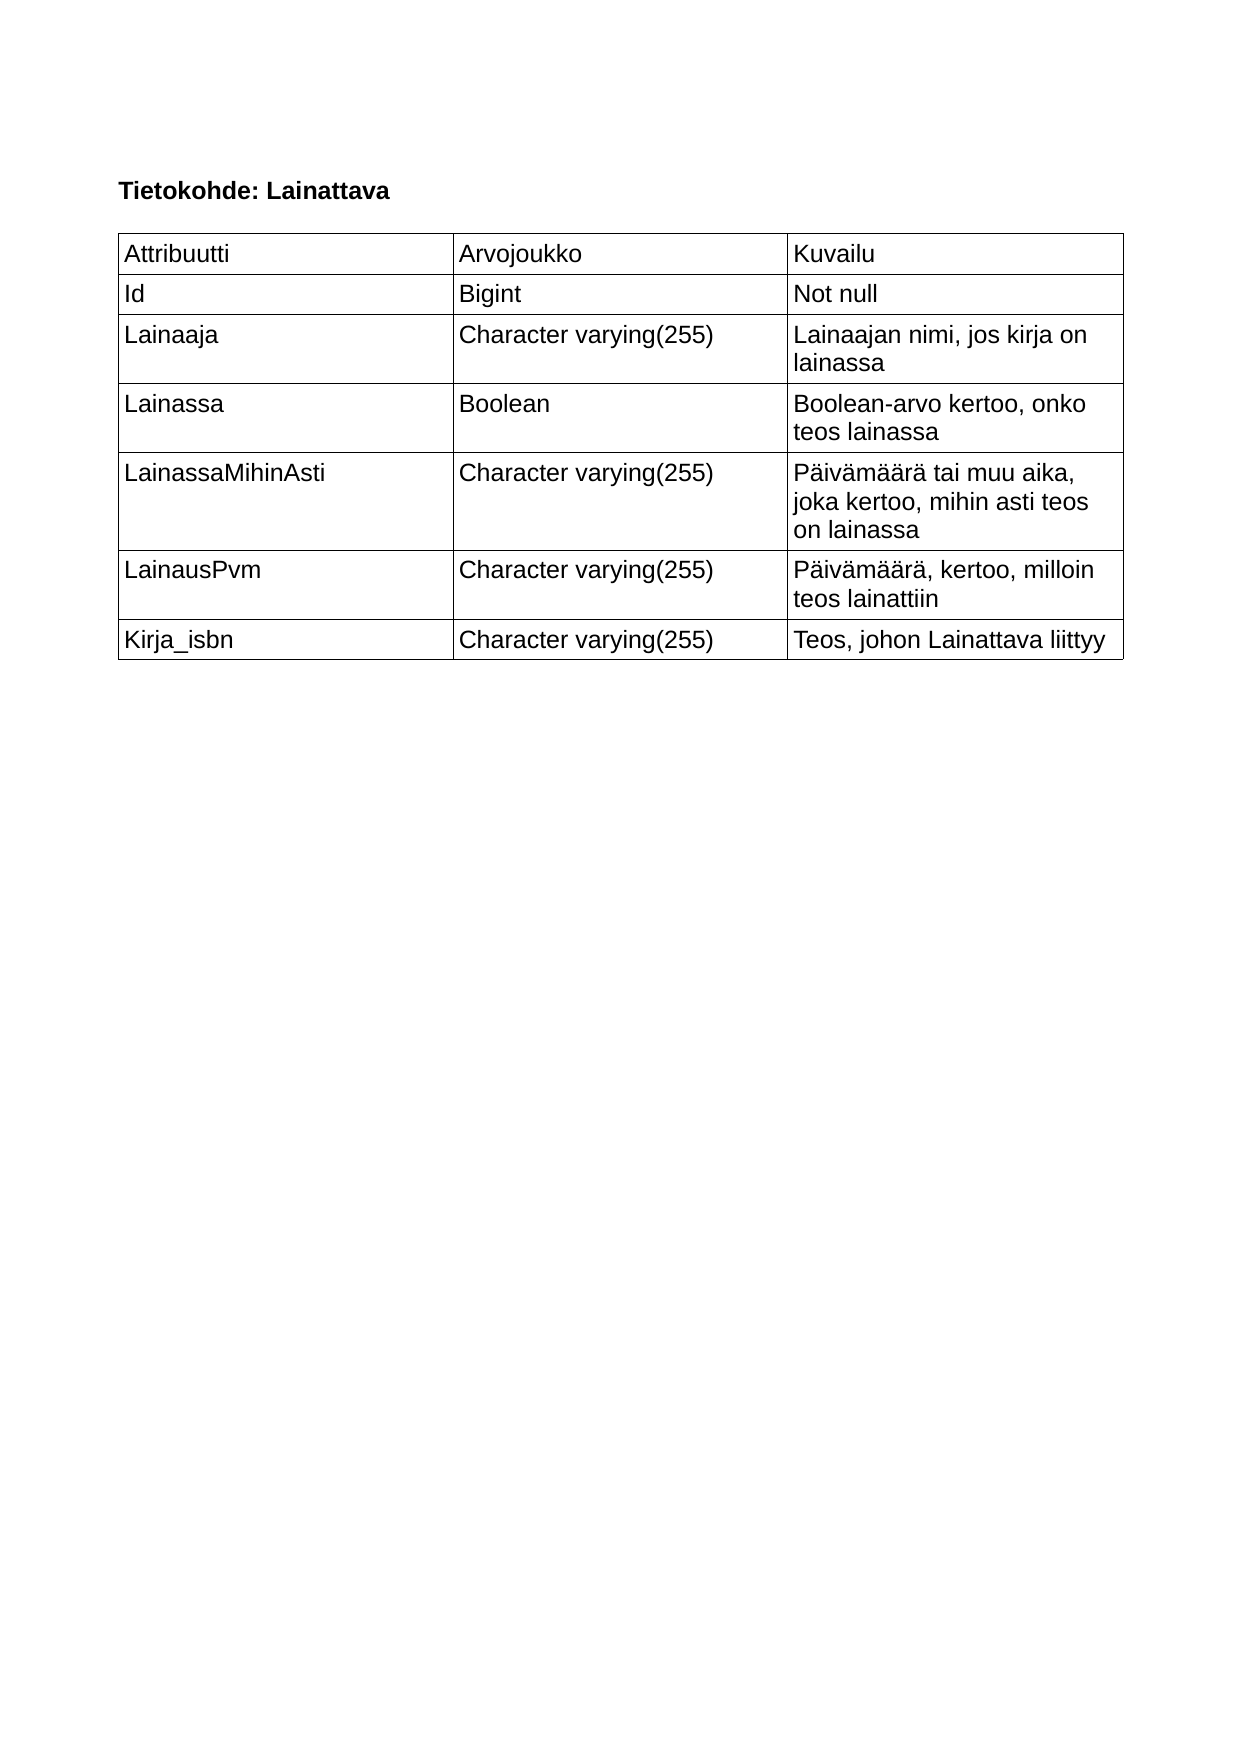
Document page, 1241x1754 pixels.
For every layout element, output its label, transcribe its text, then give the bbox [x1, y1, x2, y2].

table_cell LainassaMihinAsti [119, 453, 453, 550]
table_cell LainausPvm [119, 551, 453, 619]
table_header Kuvailu [788, 234, 1123, 273]
table_cell Character varying(255) [454, 453, 787, 550]
table_cell Lainaajan nimi, jos kirja on lainassa [788, 315, 1123, 383]
table_cell Character varying(255) [454, 551, 787, 619]
table_cell Päivämäärä, kertoo, milloin teos lainattiin [788, 551, 1123, 619]
text Tietokohde: Lainattava [118, 176, 1122, 204]
table_cell Teos, johon Lainattava liittyy [788, 620, 1123, 659]
table_cell Päivämäärä tai muu aika, joka kertoo, mihin asti teos on lainassa [788, 453, 1123, 550]
table_cell Id [119, 275, 453, 314]
table_cell Character varying(255) [454, 620, 787, 659]
table_cell Character varying(255) [454, 315, 787, 383]
table_cell Lainassa [119, 384, 453, 452]
table_cell Kirja_isbn [119, 620, 453, 659]
table_cell Lainaaja [119, 315, 453, 383]
table_header Arvojoukko [454, 234, 787, 273]
table_cell Not null [788, 275, 1123, 314]
table_header Attribuutti [119, 234, 453, 273]
table_cell Bigint [454, 275, 787, 314]
table_cell Boolean [454, 384, 787, 452]
table_cell Boolean-arvo kertoo, onko teos lainassa [788, 384, 1123, 452]
